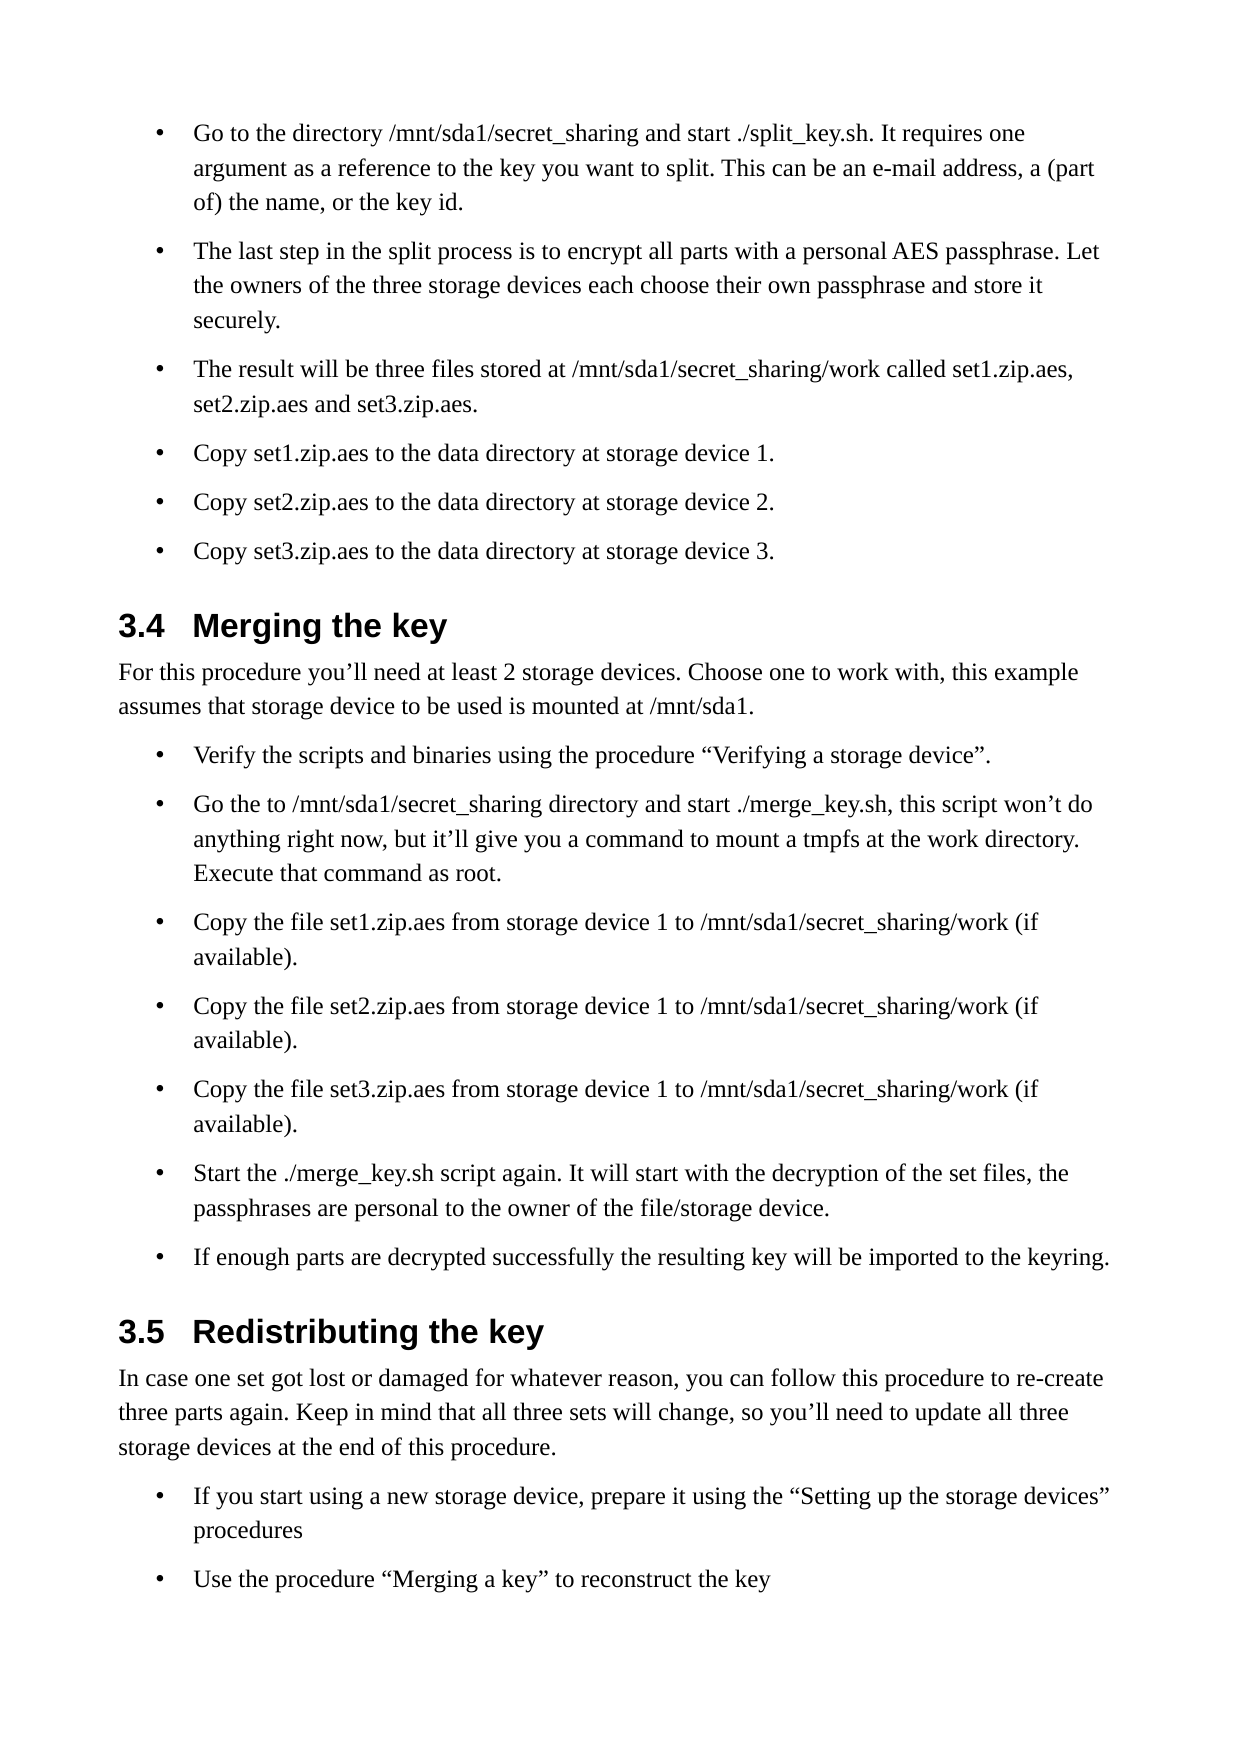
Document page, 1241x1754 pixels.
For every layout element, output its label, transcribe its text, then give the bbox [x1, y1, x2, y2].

list Go to the directory /mnt/sda1/secret_sharing and start ./split_key.sh. It requires one argument as a reference to the key you want to split. This can be an e-mail address, a (part of) the name, or the key id. [156, 118, 1122, 216]
subtitle Merging the key [118, 606, 1122, 644]
list Copy set2.zip.aes to the data directory at storage device 2. [156, 487, 1122, 516]
list Go the to /mnt/sda1/secret_sharing directory and start ./merge_key.sh, this script won’t do anything right now, but it’ll give you a command to mount a tmpfs at the work directory. Execute that command as root. [156, 789, 1122, 887]
list Copy set3.zip.aes to the data directory at storage device 3. [156, 536, 1122, 564]
text For this procedure you’ll need at least 2 storage devices. Choose one to work with, this example assumes that storage device to be used is mounted at /mnt/sda1. [118, 657, 1122, 720]
list Copy set1.zip.aes to the data directory at storage device 1. [156, 438, 1122, 466]
text In case one set got lost or damaged for whatever reason, you can follow this procedure to re-create three parts again. Keep in mind that all three sets will change, so you’ll need to update all three storage devices at the end of this procedure. [118, 1363, 1122, 1460]
list Use the procedure “Merging a key” to reconstruct the key [156, 1564, 1122, 1593]
list Copy the file set2.zip.aes from storage device 1 to /mnt/sda1/secret_sharing/work (if available). [156, 991, 1122, 1054]
list Start the ./merge_key.sh script again. It will start with the decryption of the set files, the passphrases are personal to the owner of the file/storage device. [156, 1158, 1122, 1221]
list If you start using a new storage device, prepare it using the “Setting up the storage devices” procedures [156, 1481, 1122, 1544]
list The last step in the split process is to encrypt all parts with a personal AES passphrase. Let the owners of the three storage devices each choose their own passphrase and store it securely. [156, 236, 1122, 334]
subtitle Redistributing the key [118, 1312, 1122, 1350]
list Verify the scripts and binaries using the procedure “Verifying a storage device”. [156, 740, 1122, 769]
list If enough parts are decrypted successfully the resulting key will be imported to the keyring. [156, 1242, 1122, 1270]
list The result will be three files stored at /mnt/sda1/secret_sharing/work called set1.zip.aes, set2.zip.aes and set3.zip.aes. [156, 354, 1122, 417]
list Copy the file set3.zip.aes from storage device 1 to /mnt/sda1/secret_sharing/work (if available). [156, 1074, 1122, 1138]
list Copy the file set1.zip.aes from storage device 1 to /mnt/sda1/secret_sharing/work (if available). [156, 907, 1122, 971]
